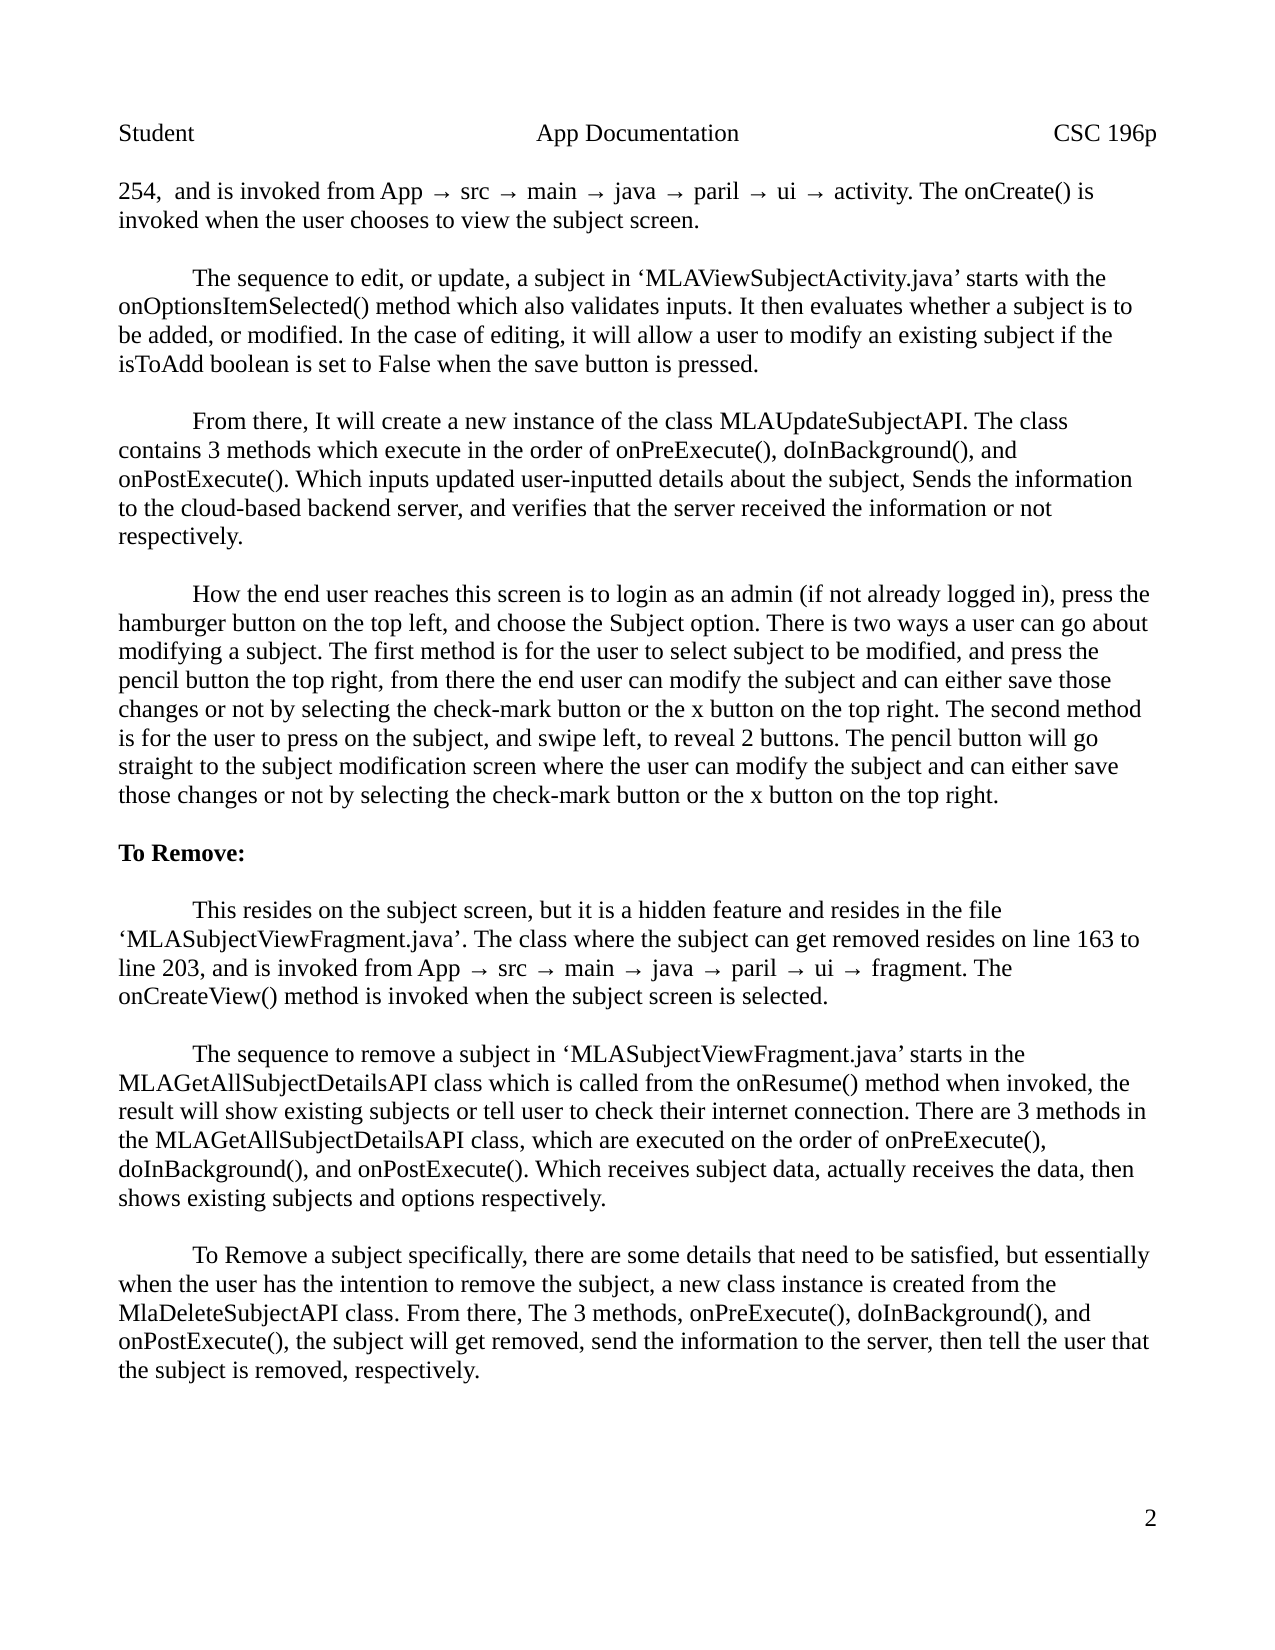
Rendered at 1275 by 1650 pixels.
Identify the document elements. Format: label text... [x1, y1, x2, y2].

text 254, and is invoked from App → src → main → java → paril → ui → activity. The onCreate() is invoked when the user chooses to view the subject screen. [118, 176, 1157, 234]
text How the end user reaches this screen is to login as an admin (if not already logged in), press the hamburger button on the top left, and choose the Subject option. There is two ways a user can go about modifying a subject. The first method is for the user to select subject to be modified, and press the pencil button the top right, from there the end user can modify the subject and can either save those changes or not by selecting the check-mark button or the x button on the top right. The second method is for the user to press on the subject, and swipe left, to reveal 2 buttons. The pencil button will go straight to the subject modification screen where the user can modify the subject and can either save those changes or not by selecting the check-mark button or the x button on the top right. [118, 579, 1157, 809]
text The sequence to remove a subject in ‘MLASubjectViewFragment.java’ starts in the MLAGetAllSubjectDetailsAPI class which is called from the onResume() method when invoked, the result will show existing subjects or tell user to check their internet connection. There are 3 methods in the MLAGetAllSubjectDetailsAPI class, which are executed on the order of onPreExecute(), doInBackground(), and onPostExecute(). Which receives subject data, actually receives the data, then shows existing subjects and options respectively. [118, 1039, 1157, 1211]
text The sequence to edit, or update, a subject in ‘MLAViewSubjectActivity.java’ starts with the onOptionsItemSelected() method which also validates inputs. It then evaluates whether a subject is to be added, or modified. In the case of editing, it will allow a user to modify an existing subject if the isToAdd boolean is set to False when the save button is pressed. [118, 263, 1157, 378]
text This resides on the subject screen, but it is a hidden feature and resides in the file ‘MLASubjectViewFragment.java’. The class where the subject can get removed resides on line 163 to line 203, and is invoked from App → src → main → java → paril → ui → fragment. The onCreateView() method is invoked when the subject screen is selected. [118, 895, 1157, 1010]
text To Remove: [118, 838, 1157, 866]
text To Remove a subject specifically, there are some details that need to be satisfied, but essentially when the user has the intention to remove the subject, a new class instance is created from the MlaDeleteSubjectAPI class. From there, The 3 methods, onPreExecute(), doInBackground(), and onPostExecute(), the subject will get removed, send the information to the server, then tell the user that the subject is removed, respectively. [118, 1240, 1157, 1384]
text From there, It will create a new instance of the class MLAUpdateSubjectAPI. The class contains 3 methods which execute in the order of onPreExecute(), doInBackground(), and onPostExecute(). Which inputs updated user-inputted details about the subject, Sends the information to the cloud-based backend server, and verifies that the server received the information or not respectively. [118, 406, 1157, 550]
